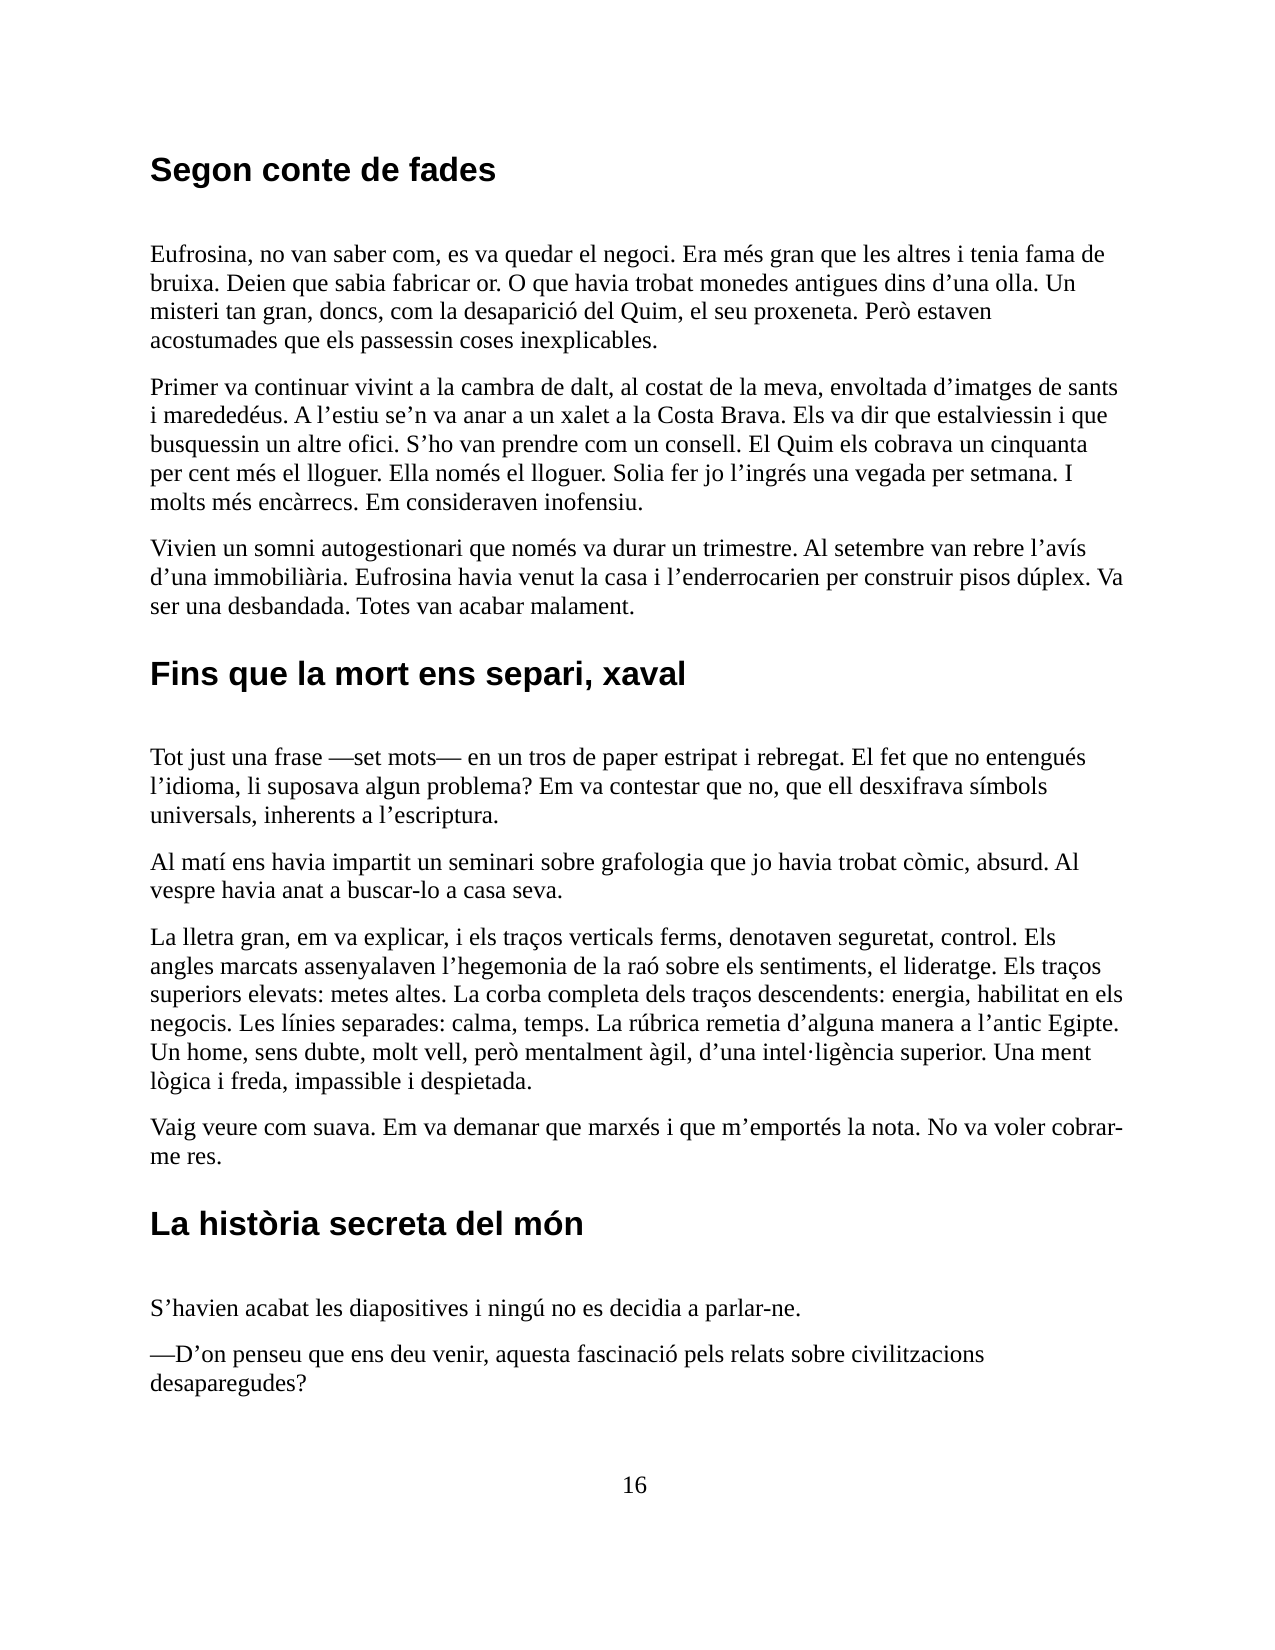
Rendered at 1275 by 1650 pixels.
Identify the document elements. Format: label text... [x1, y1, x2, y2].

text S’havien acabat les diapositives i ningú no es decidia a parlar-ne. [150, 1293, 1125, 1322]
text Tot just una frase —set mots— en un tros de paper estripat i rebregat. El fet que no entengués l’idioma, li suposava algun problema? Em va contestar que no, que ell desxifrava símbols universals, inherents a l’escriptura. [150, 742, 1125, 829]
text Eufrosina, no van saber com, es va quedar el negoci. Era més gran que les altres i tenia fama de bruixa. Deien que sabia fabricar or. O que havia trobat monedes antigues dins d’una olla. Un misteri tan gran, doncs, com la desaparició del Quim, el seu proxeneta. Però estaven acostumades que els passessin coses inexplicables. [150, 239, 1125, 354]
subtitle La història secreta del món [150, 1204, 1125, 1243]
subtitle Segon conte de fades [150, 150, 1125, 189]
text La lletra gran, em va explicar, i els traços verticals ferms, denotaven seguretat, control. Els angles marcats assenyalaven l’hegemonia de la raó sobre els sentiments, el lideratge. Els traços superiors elevats: metes altes. La corba completa dels traços descendents: energia, habilitat en els negocis. Les línies separades: calma, temps. La rúbrica remetia d’alguna manera a l’antic Egipte. Un home, sens dubte, molt vell, però mentalment àgil, d’una intel·ligència superior. Una ment lògica i freda, impassible i despietada. [150, 922, 1125, 1094]
subtitle Fins que la mort ens separi, xaval [150, 654, 1125, 692]
text Al matí ens havia impartit un seminari sobre grafologia que jo havia trobat còmic, absurd. Al vespre havia anat a buscar-lo a casa seva. [150, 847, 1125, 904]
text Vivien un somni autogestionari que només va durar un trimestre. Al setembre van rebre l’avís d’una immobiliària. Eufrosina havia venut la casa i l’enderrocarien per construir pisos dúplex. Va ser una desbandada. Totes van acabar malament. [150, 533, 1125, 620]
text —D’on penseu que ens deu venir, aquesta fascinació pels relats sobre civilitzacions desaparegudes? [150, 1339, 1125, 1397]
text Vaig veure com suava. Em va demanar que marxés i que m’emportés la nota. No va voler cobrar-me res. [150, 1112, 1125, 1170]
text Primer va continuar vivint a la cambra de dalt, al costat de la meva, envoltada d’imatges de sants i marededéus. A l’estiu se’n va anar a un xalet a la Costa Brava. Els va dir que estalviessin i que busquessin un altre ofici. S’ho van prendre com un consell. El Quim els cobrava un cinquanta per cent més el lloguer. Ella només el lloguer. Solia fer jo l’ingrés una vegada per setmana. I molts més encàrrecs. Em consideraven inofensiu. [150, 372, 1125, 516]
